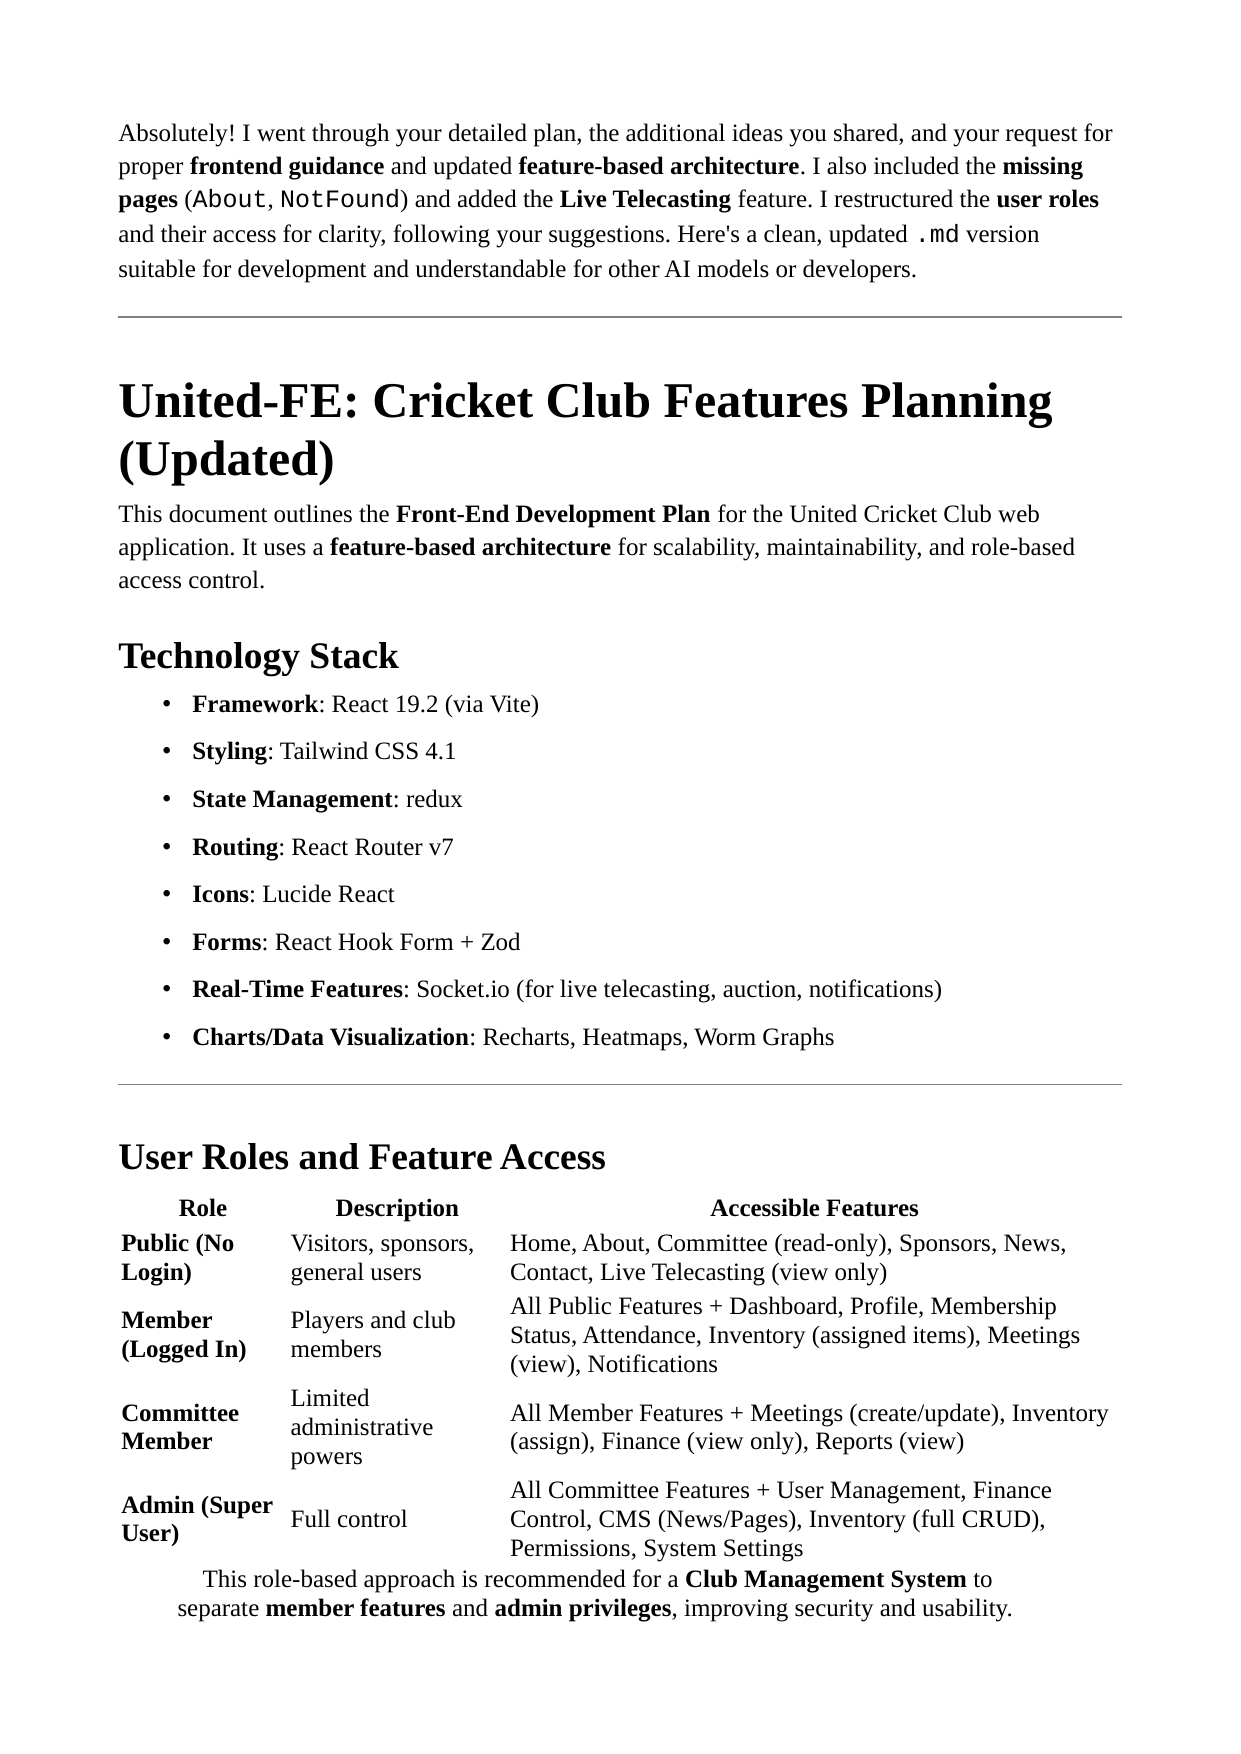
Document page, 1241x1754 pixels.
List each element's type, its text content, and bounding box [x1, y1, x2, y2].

list Real-Time Features: Socket.io (for live telecasting, auction, notifications) [162, 974, 1122, 1003]
table_cell Players and club members [288, 1288, 507, 1380]
table_cell All Public Features + Dashboard, Profile, Membership Status, Attendance, Inventory (assigned items), Meetings (view), Notifications [507, 1288, 1122, 1380]
list Routing: React Router v7 [162, 832, 1122, 860]
table_cell Visitors, sponsors, general users [288, 1225, 507, 1288]
table_cell Limited administrative powers [288, 1380, 507, 1472]
subtitle Technology Stack [118, 633, 1122, 676]
list Charts/Data Visualization: Recharts, Heatmaps, Worm Graphs [162, 1022, 1122, 1051]
subtitle United-FE: Cricket Club Features Planning (Updated) [118, 371, 1122, 486]
list Icons: Lucide React [162, 879, 1122, 908]
table_cell Public (No Login) [118, 1225, 287, 1288]
list Styling: Tailwind CSS 4.1 [162, 736, 1122, 765]
table_cell All Member Features + Meetings (create/update), Inventory (assign), Finance (view only), Reports (view) [507, 1380, 1122, 1472]
table_header Accessible Features [507, 1190, 1122, 1225]
table_cell Home, About, Committee (read-only), Sponsors, News, Contact, Live Telecasting (view only) [507, 1225, 1122, 1288]
table_cell Committee Member [118, 1380, 287, 1472]
table_header Description [288, 1190, 507, 1225]
text Absolutely! I went through your detailed plan, the additional ideas you shared, and your request for proper frontend guidance and updated feature-based architecture. I also included the missing pages (About, NotFound) and added the Live Telecasting feature. I restructured the user roles and their access for clarity, following your suggestions. Here's a clean, updated .md version suitable for development and understandable for other AI models or developers. [118, 118, 1122, 283]
list Forms: React Hook Form + Zod [162, 927, 1122, 956]
table_cell All Committee Features + User Management, Finance Control, CMS (News/Pages), Inventory (full CRUD), Permissions, System Settings [507, 1473, 1122, 1564]
table_header Role [118, 1190, 287, 1225]
table_cell Admin (Super User) [118, 1473, 287, 1564]
table_cell Full control [288, 1473, 507, 1564]
subtitle User Roles and Feature Access [118, 1135, 1122, 1178]
text ✅ This role-based approach is recommended for a Club Management System to separate member features and admin privileges, improving security and usability. [177, 1564, 1063, 1622]
table_cell Member (Logged In) [118, 1288, 287, 1380]
list Framework: React 19.2 (via Vite) [162, 689, 1122, 718]
list State Management: redux [162, 784, 1122, 813]
text This document outlines the Front-End Development Plan for the United Cricket Club web application. It uses a feature-based architecture for scalability, maintainability, and role-based access control. [118, 499, 1122, 593]
